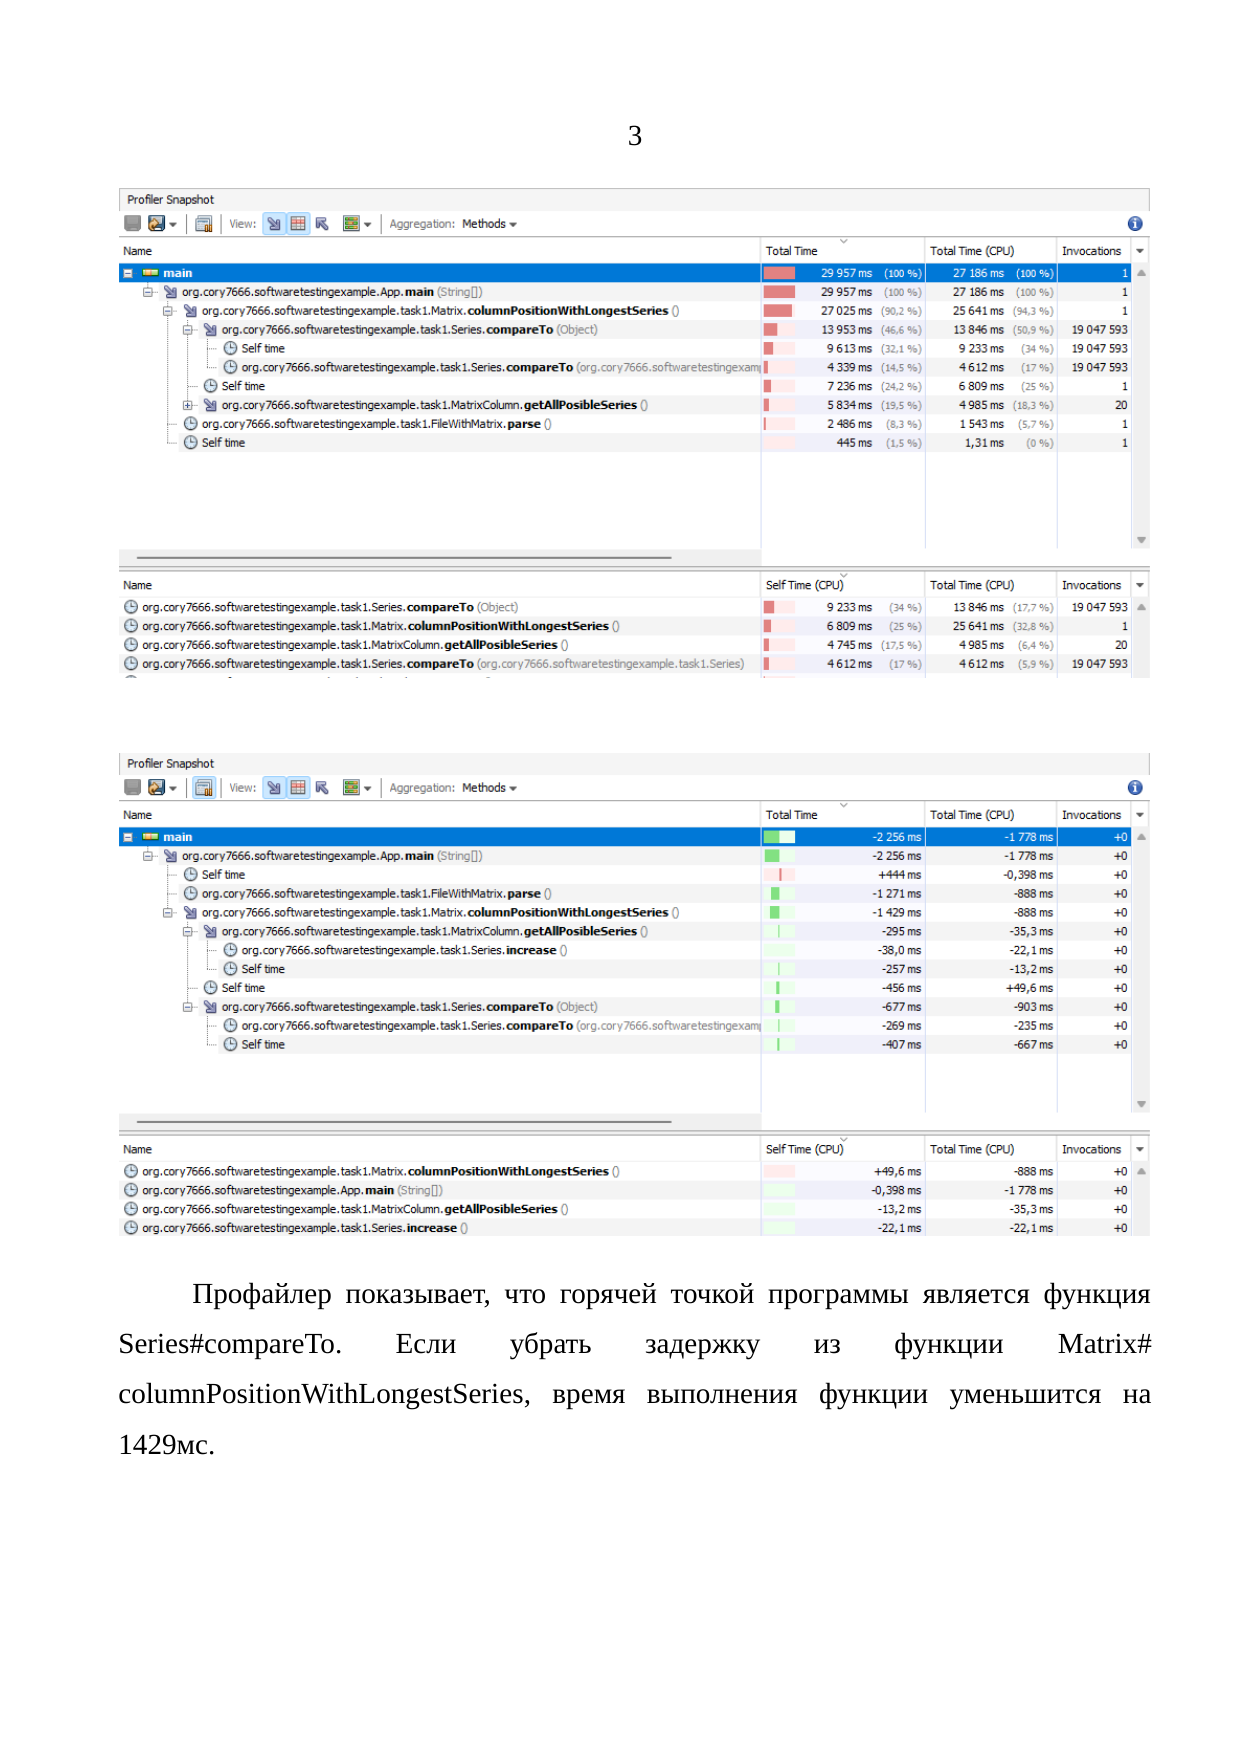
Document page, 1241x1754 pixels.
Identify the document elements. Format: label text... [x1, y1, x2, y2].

text Профайлер показывает, что горячей точкой программы является функция Series#compareTo. Если убрать задержку из функции Matrix# columnPositionWithLongestSeries, время выполнения функции уменьшится на 1429мс. [118, 1276, 1152, 1461]
